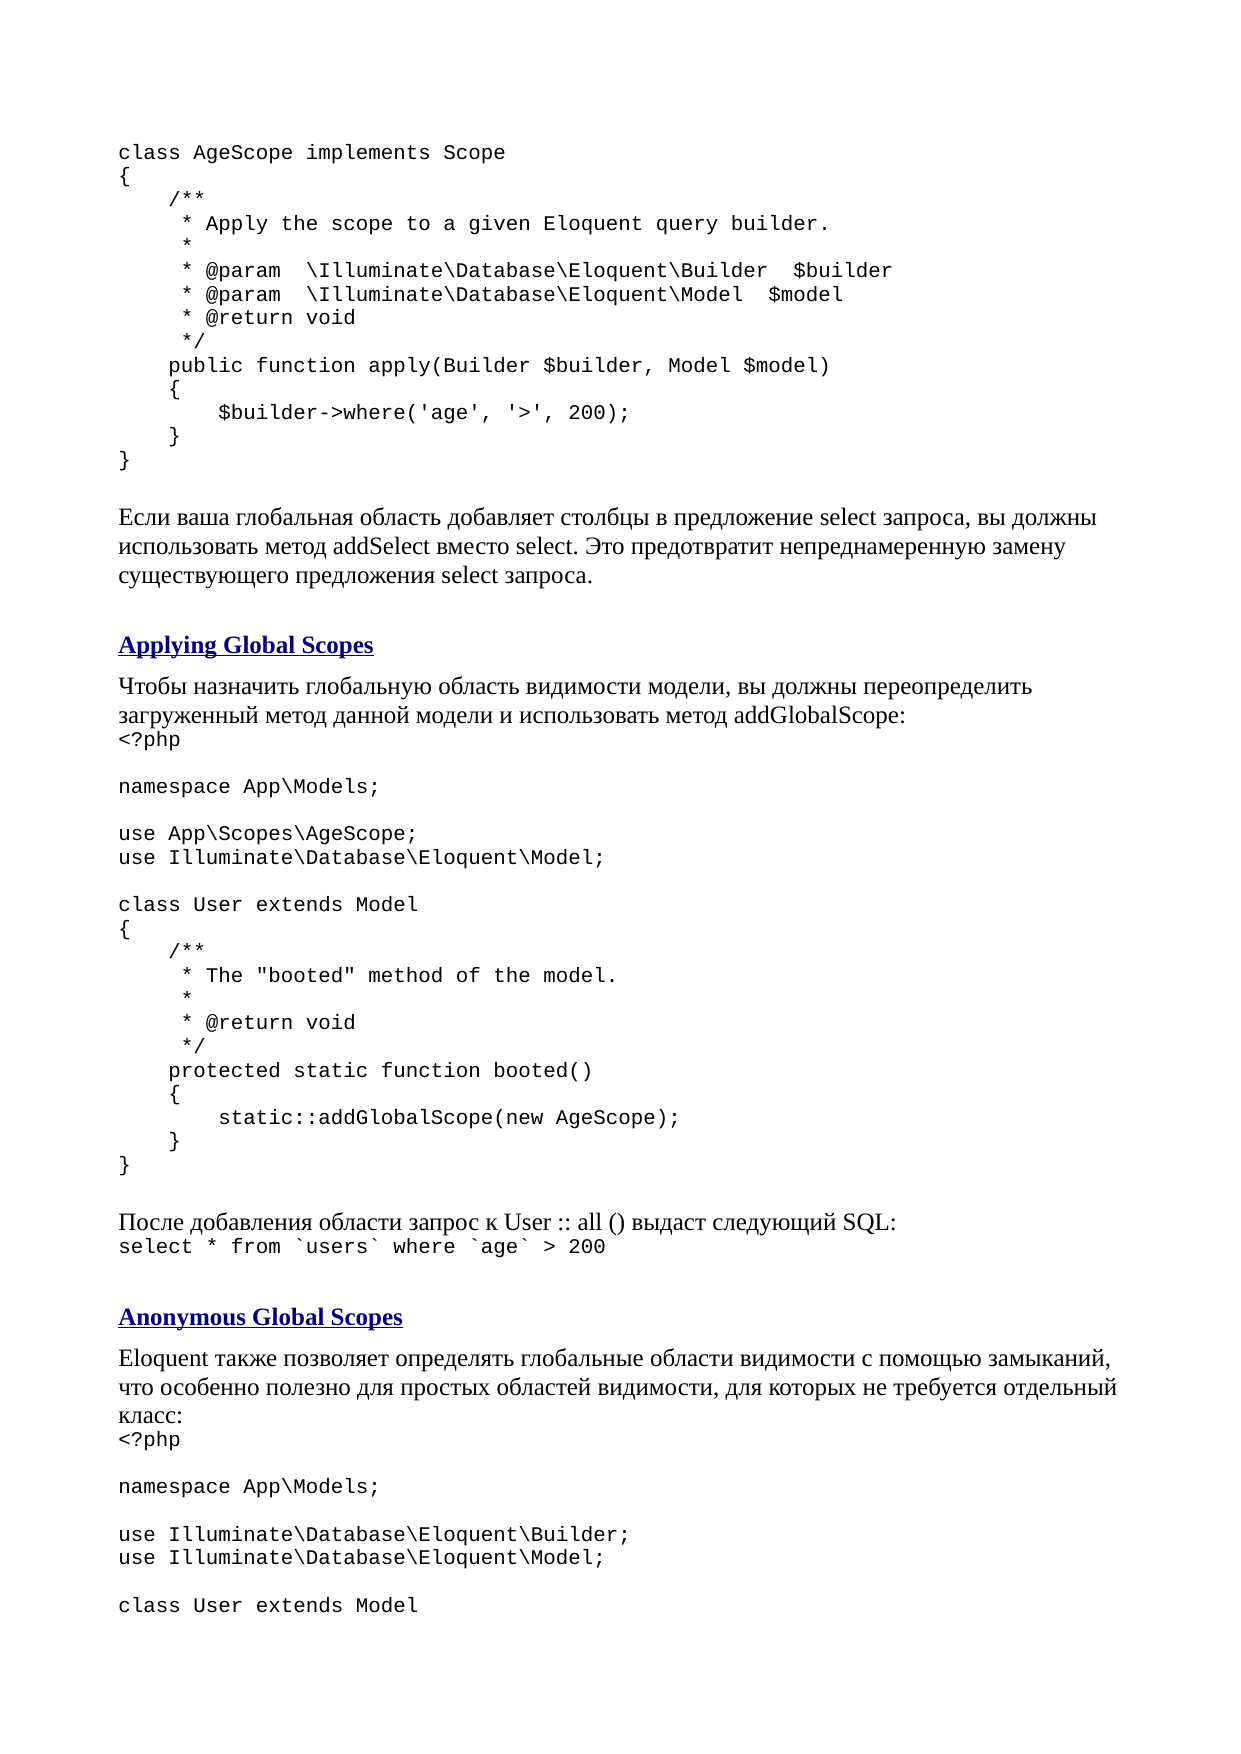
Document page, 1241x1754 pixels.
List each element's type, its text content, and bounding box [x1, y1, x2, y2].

text * [118, 989, 1122, 1012]
text $builder->where('age', '>', 200); [118, 402, 1122, 426]
text class User extends Model [118, 1595, 1122, 1618]
subtitle Anonymous Global Scopes [118, 1302, 1122, 1330]
text { [118, 378, 1122, 402]
text * @param \Illuminate\Database\Eloquent\Builder $builder [118, 260, 1122, 284]
text * The "booted" method of the model. [118, 965, 1122, 989]
text public function apply(Builder $builder, Model $model) [118, 354, 1122, 378]
text } [118, 449, 1122, 473]
text namespace App\Models; [118, 1476, 1122, 1500]
text use App\Scopes\AgeScope; [118, 823, 1122, 847]
text /** [118, 941, 1122, 965]
text Если ваша глобальная область добавляет столбцы в предложение select запроса, вы должны использовать метод addSelect вместо select. Это предотвратит непреднамеренную замену существующего предложения select запроса. [118, 502, 1122, 588]
text После добавления области запрос к User :: all () выдаст следующий SQL: [118, 1207, 1122, 1236]
text } [118, 426, 1122, 449]
text * Apply the scope to a given Eloquent query builder. [118, 213, 1122, 236]
text */ [118, 1036, 1122, 1059]
text use Illuminate\Database\Eloquent\Model; [118, 847, 1122, 870]
text { [118, 1083, 1122, 1107]
text * @param \Illuminate\Database\Eloquent\Model $model [118, 284, 1122, 307]
text class AgeScope implements Scope [118, 142, 1122, 165]
text * [118, 236, 1122, 260]
text select * from `users` where `age` > 200 [118, 1236, 1122, 1260]
text { [118, 918, 1122, 941]
text class User extends Model [118, 894, 1122, 918]
text namespace App\Models; [118, 776, 1122, 799]
text } [118, 1154, 1122, 1178]
text Eloquent также позволяет определять глобальные области видимости с помощью замыканий, что особенно полезно для простых областей видимости, для которых не требуется отдельный класс: [118, 1343, 1122, 1429]
text <?php [118, 1429, 1122, 1453]
text /** [118, 189, 1122, 213]
text use Illuminate\Database\Eloquent\Builder; [118, 1524, 1122, 1547]
text static::addGlobalScope(new AgeScope); [118, 1107, 1122, 1131]
text { [118, 165, 1122, 189]
text use Illuminate\Database\Eloquent\Model; [118, 1547, 1122, 1571]
text protected static function booted() [118, 1059, 1122, 1083]
text * @return void [118, 307, 1122, 331]
text * @return void [118, 1012, 1122, 1036]
text Чтобы назначить глобальную область видимости модели, вы должны переопределить загруженный метод данной модели и использовать метод addGlobalScope: [118, 671, 1122, 728]
text <?php [118, 728, 1122, 752]
text */ [118, 331, 1122, 354]
text } [118, 1131, 1122, 1154]
subtitle Applying Global Scopes [118, 630, 1122, 658]
